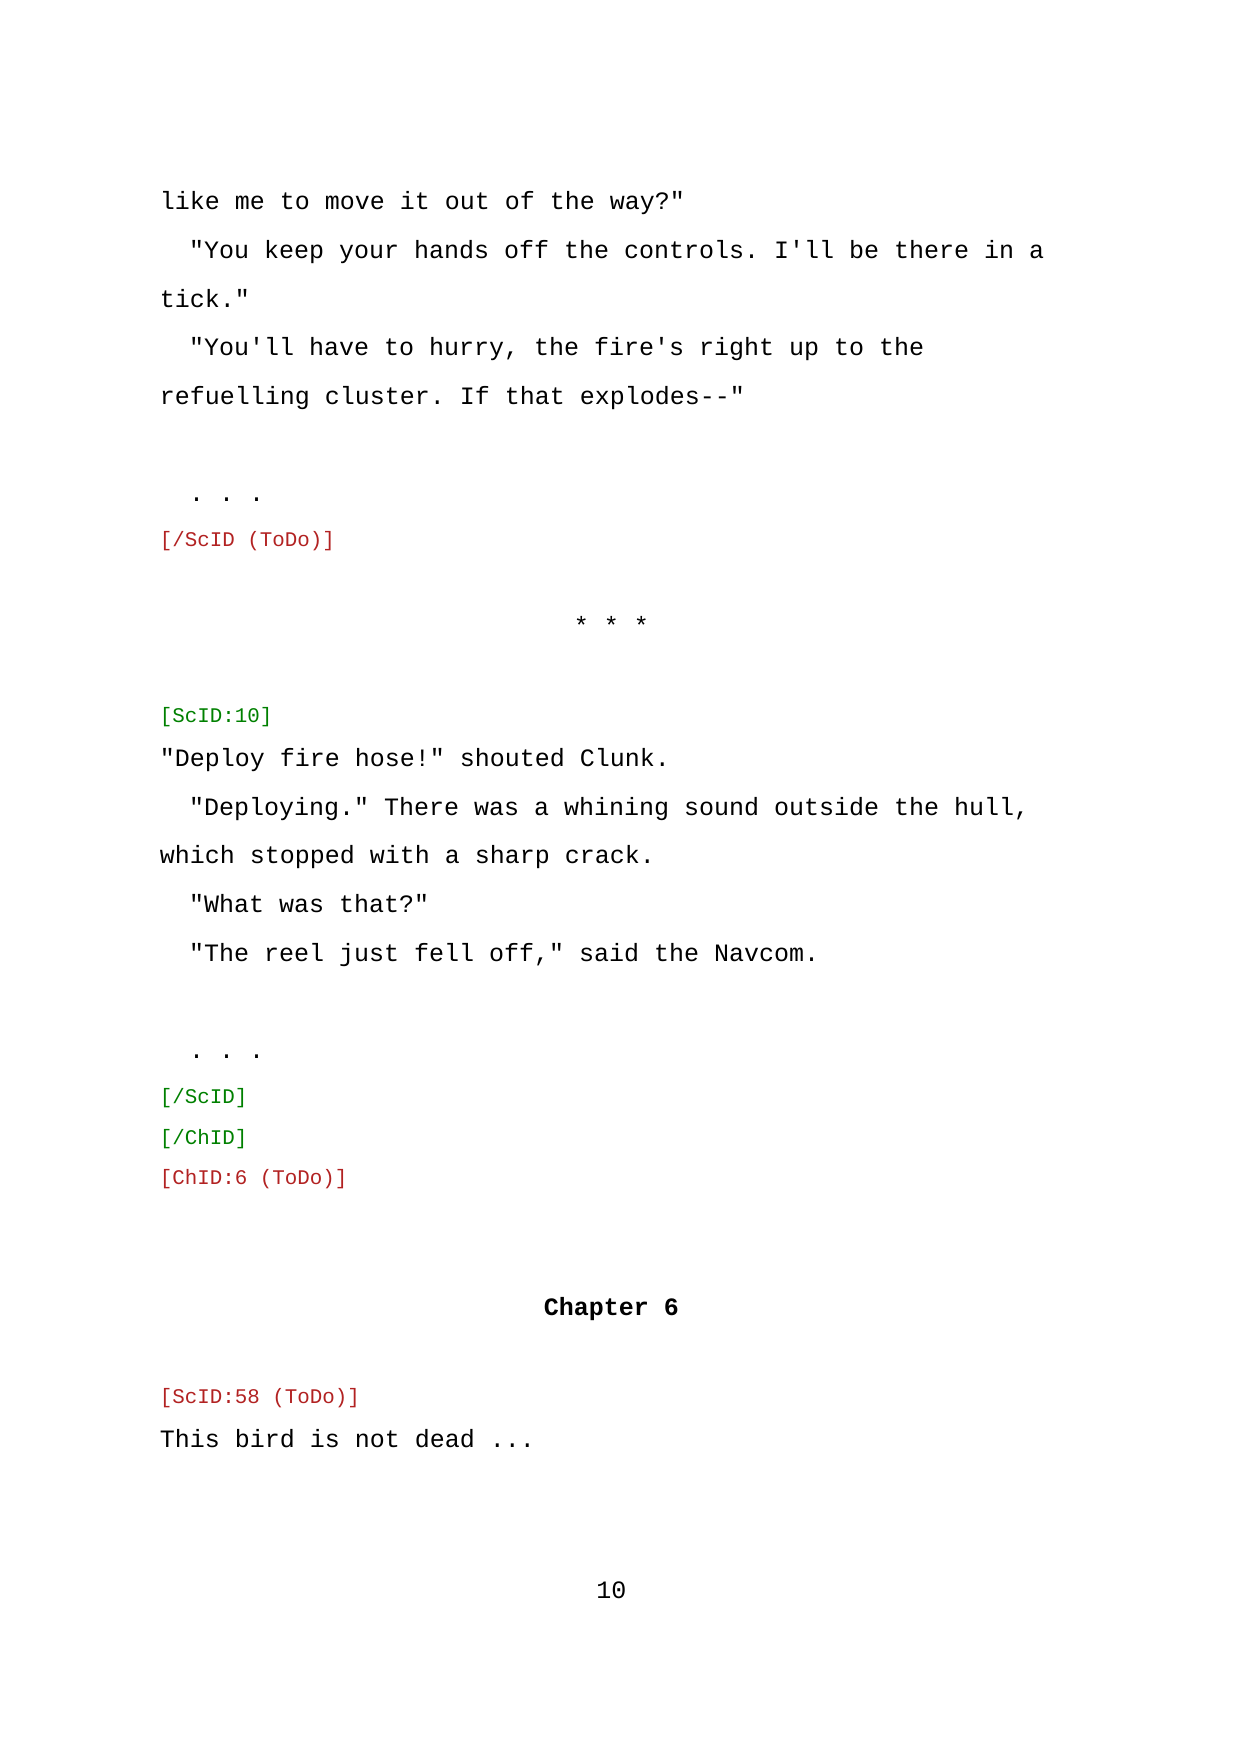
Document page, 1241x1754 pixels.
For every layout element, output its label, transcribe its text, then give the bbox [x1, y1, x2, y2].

text "Deploy fire hose!" shouted Clunk. [159, 746, 1063, 774]
text . . . [159, 1037, 1063, 1066]
text This bird is not dead ... [159, 1427, 1063, 1455]
text like me to move it out of the way?" [159, 189, 1063, 217]
text [/ChID] [159, 1127, 1063, 1150]
text "You'll have to hurry, the fire's right up to the refuelling cluster. If that explodes--" [159, 335, 1063, 412]
text [/ScID] [159, 1086, 1063, 1110]
text "You keep your hands off the controls. I'll be there in a tick." [159, 238, 1063, 314]
text "What was that?" [159, 892, 1063, 920]
subtitle * * * [159, 613, 1063, 642]
subtitle Chapter 6 [159, 1294, 1063, 1323]
text "Deploying." There was a whining sound outside the hull, which stopped with a sharp crack. [159, 794, 1063, 871]
text "The reel just fell off," said the Navcom. [159, 940, 1063, 968]
text [/ScID (ToDo)] [159, 529, 1063, 553]
text [ChID:6 (ToDo)] [159, 1167, 1063, 1191]
text [ScID:58 (ToDo)] [159, 1386, 1063, 1410]
text [ScID:10] [159, 705, 1063, 729]
text . . . [159, 481, 1063, 509]
